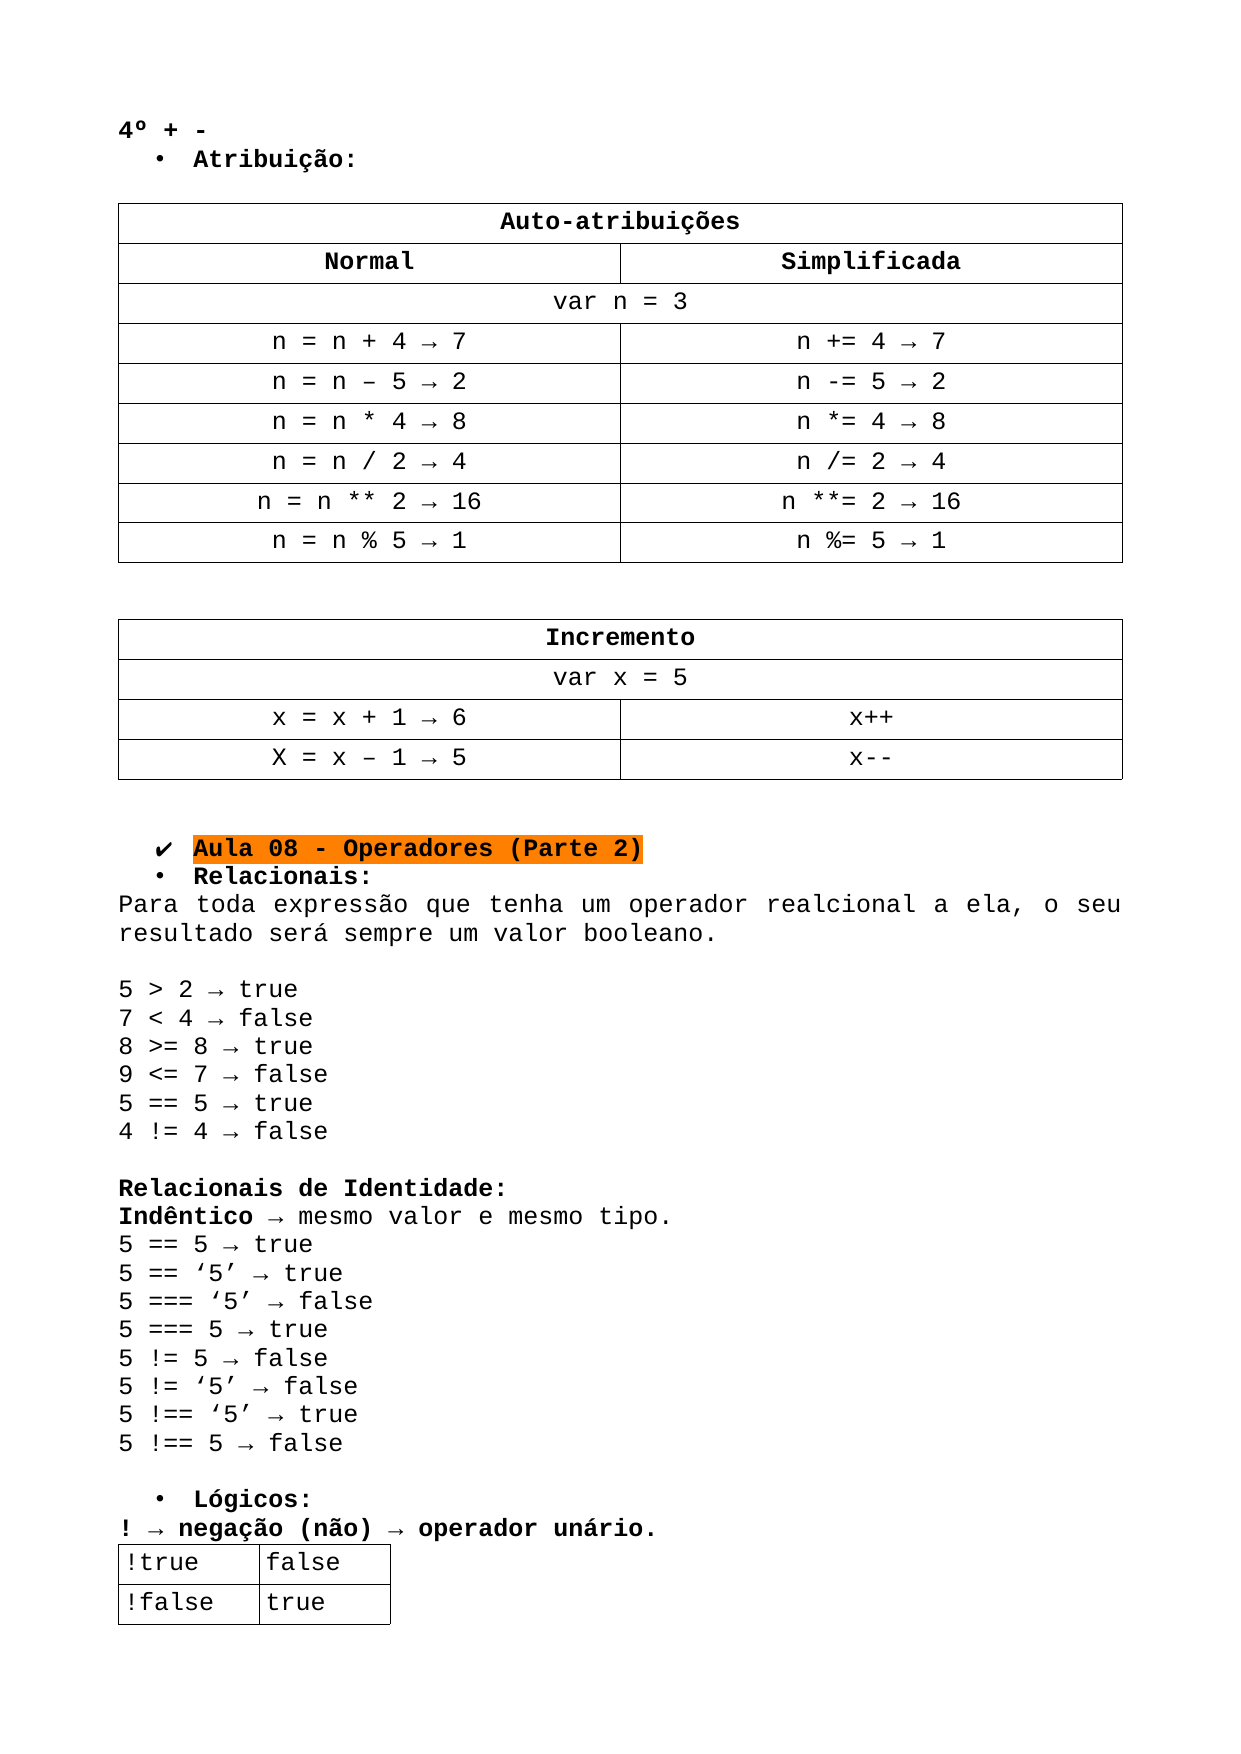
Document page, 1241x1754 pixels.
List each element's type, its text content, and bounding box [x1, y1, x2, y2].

text 7 < 4 → false [118, 1005, 1122, 1034]
table_header !true [119, 1545, 259, 1583]
table_cell X = x – 1 → 5 [119, 740, 620, 778]
text Indêntico → mesmo valor e mesmo tipo. [118, 1204, 1122, 1232]
text 5 != ‘5’ → false [118, 1374, 1122, 1402]
text 5 !== 5 → false [118, 1430, 1122, 1459]
text 5 === 5 → true [118, 1317, 1122, 1345]
table_header Incremento [119, 620, 1122, 659]
table_cell n -= 5 → 2 [621, 364, 1122, 403]
text 5 == 5 → true [118, 1090, 1122, 1119]
table_cell n = n – 5 → 2 [119, 364, 620, 403]
text 5 == ‘5’ → true [118, 1260, 1122, 1289]
table_cell n = n ** 2 → 16 [119, 484, 620, 522]
table_cell Simplificada [621, 244, 1122, 283]
table_header Auto-atribuições [119, 204, 1122, 243]
text 4º + - [118, 118, 1122, 146]
text Para toda expressão que tenha um operador realcional a ela, o seu resultado será sempre um valor booleano. [118, 892, 1122, 949]
table_cell true [260, 1585, 390, 1623]
table_cell n %= 5 → 1 [621, 523, 1122, 562]
list Lógicos: [156, 1487, 1122, 1515]
text 5 != 5 → false [118, 1345, 1122, 1374]
text 5 > 2 → true [118, 977, 1122, 1005]
table_header false [260, 1545, 390, 1583]
list Aula 08 - Operadores (Parte 2) [156, 835, 1122, 864]
table_cell n += 4 → 7 [621, 324, 1122, 363]
text ! → negação (não) → operador unário. [118, 1515, 1122, 1544]
table_cell var x = 5 [119, 660, 1122, 699]
table_cell n = n % 5 → 1 [119, 523, 620, 562]
text Relacionais de Identidade: [118, 1175, 1122, 1204]
text 9 <= 7 → false [118, 1062, 1122, 1090]
table_cell x-- [621, 740, 1122, 778]
text 5 !== ‘5’ → true [118, 1402, 1122, 1430]
list Relacionais: [156, 864, 1122, 892]
table_cell n = n + 4 → 7 [119, 324, 620, 363]
table_cell n = n / 2 → 4 [119, 444, 620, 482]
table_cell !false [119, 1585, 259, 1623]
table_cell n **= 2 → 16 [621, 484, 1122, 522]
list Atribuição: [156, 146, 1122, 175]
table_cell Normal [119, 244, 620, 283]
table_cell n /= 2 → 4 [621, 444, 1122, 482]
table_cell n = n * 4 → 8 [119, 404, 620, 442]
table_cell n *= 4 → 8 [621, 404, 1122, 442]
table_cell var n = 3 [119, 284, 1122, 323]
text 5 === ‘5’ → false [118, 1289, 1122, 1317]
table_cell x++ [621, 700, 1122, 739]
text 8 >= 8 → true [118, 1034, 1122, 1062]
text 4 != 4 → false [118, 1119, 1122, 1147]
table_cell x = x + 1 → 6 [119, 700, 620, 739]
text 5 == 5 → true [118, 1232, 1122, 1260]
